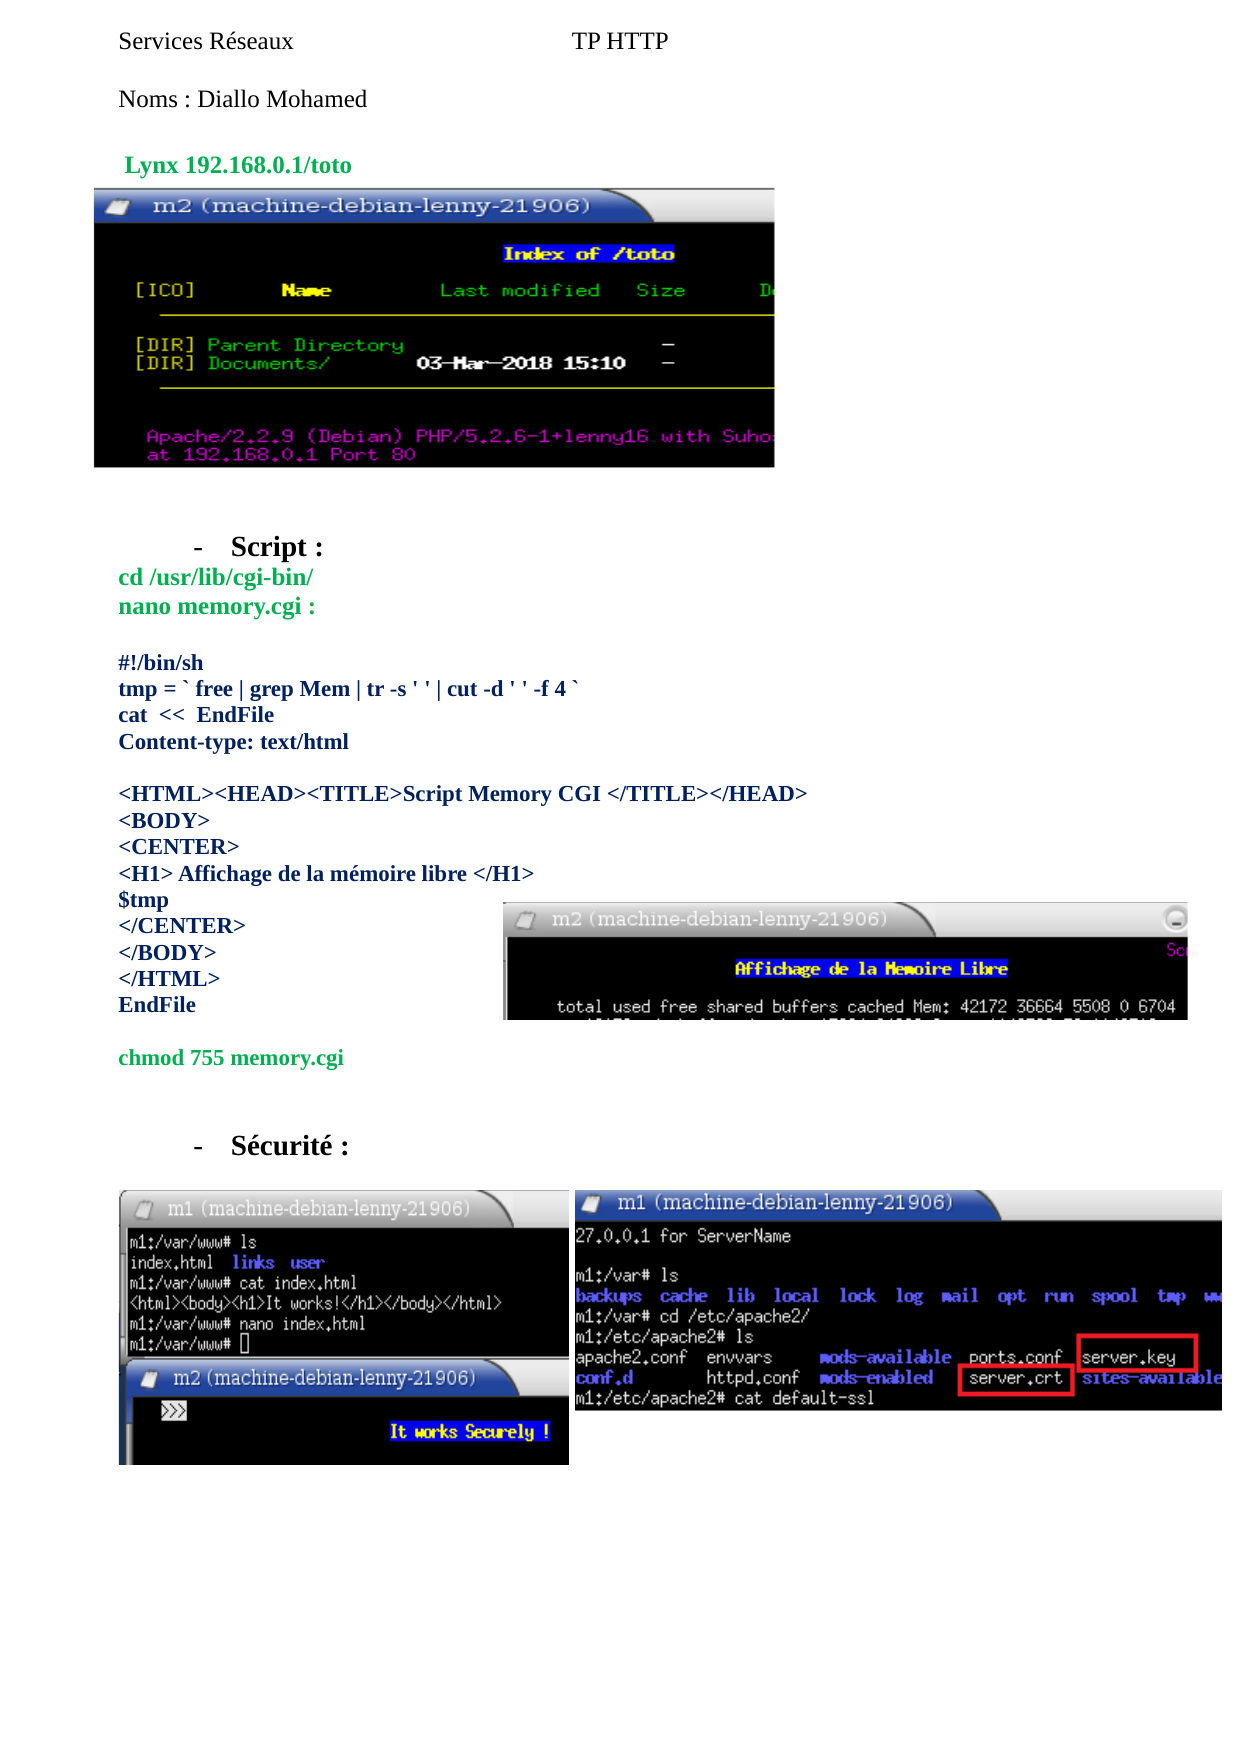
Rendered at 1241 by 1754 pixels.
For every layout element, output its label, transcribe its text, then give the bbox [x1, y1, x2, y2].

text <CENTER> [118, 833, 1122, 859]
text <HTML><HEAD><TITLE>Script Memory CGI </TITLE></HEAD> [118, 781, 1122, 807]
text Content-type: text/html [118, 728, 1122, 754]
list Sécurité : [193, 1128, 1122, 1161]
text </BODY> [118, 939, 503, 965]
text tmp = ` free | grep Mem | tr -s ' ' | cut -d ' ' -f 4 ` [118, 675, 1122, 701]
text </CENTER> [118, 912, 503, 939]
text cat << EndFile [118, 701, 1122, 728]
text </HTML> [118, 965, 503, 991]
text nano memory.cgi : [118, 591, 1122, 620]
text cd /usr/lib/cgi-bin/ [118, 562, 1122, 591]
text Lynx 192.168.0.1/toto [118, 150, 1122, 179]
text <BODY> [118, 807, 1122, 833]
text #!/bin/sh [118, 649, 1122, 675]
text chmod 755 memory.cgi [118, 1044, 1122, 1070]
text $tmp [118, 886, 1122, 912]
list Script : [193, 529, 1122, 562]
text EndFile [118, 991, 503, 1018]
text <H1> Affichage de la mémoire libre </H1> [118, 859, 1122, 886]
